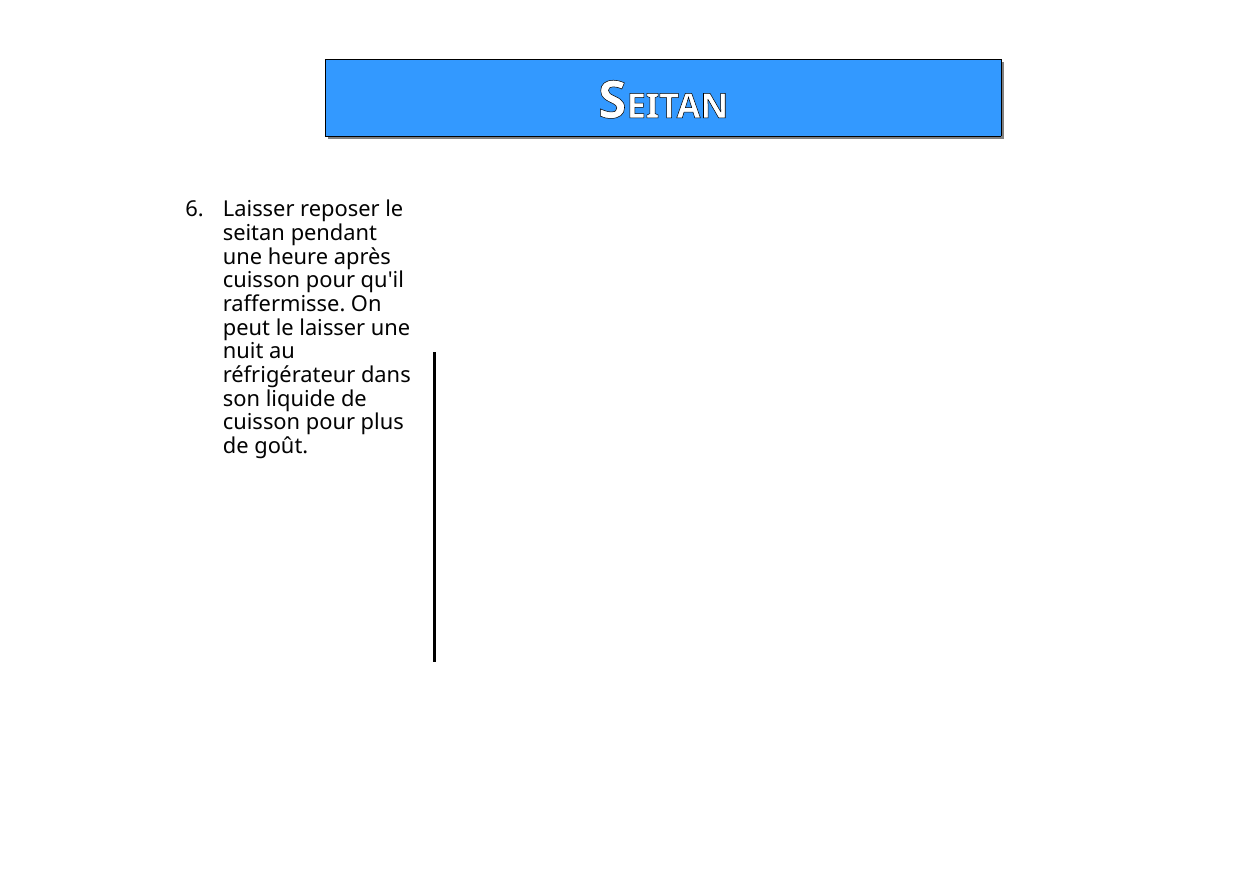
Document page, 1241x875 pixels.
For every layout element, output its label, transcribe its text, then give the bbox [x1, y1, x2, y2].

list Laisser reposer le seitan pendant une heure après cuisson pour qu'il raffermisse. On peut le laisser une nuit au réfrigérateur dans son liquide de cuisson pour plus de goût. [185, 198, 419, 458]
